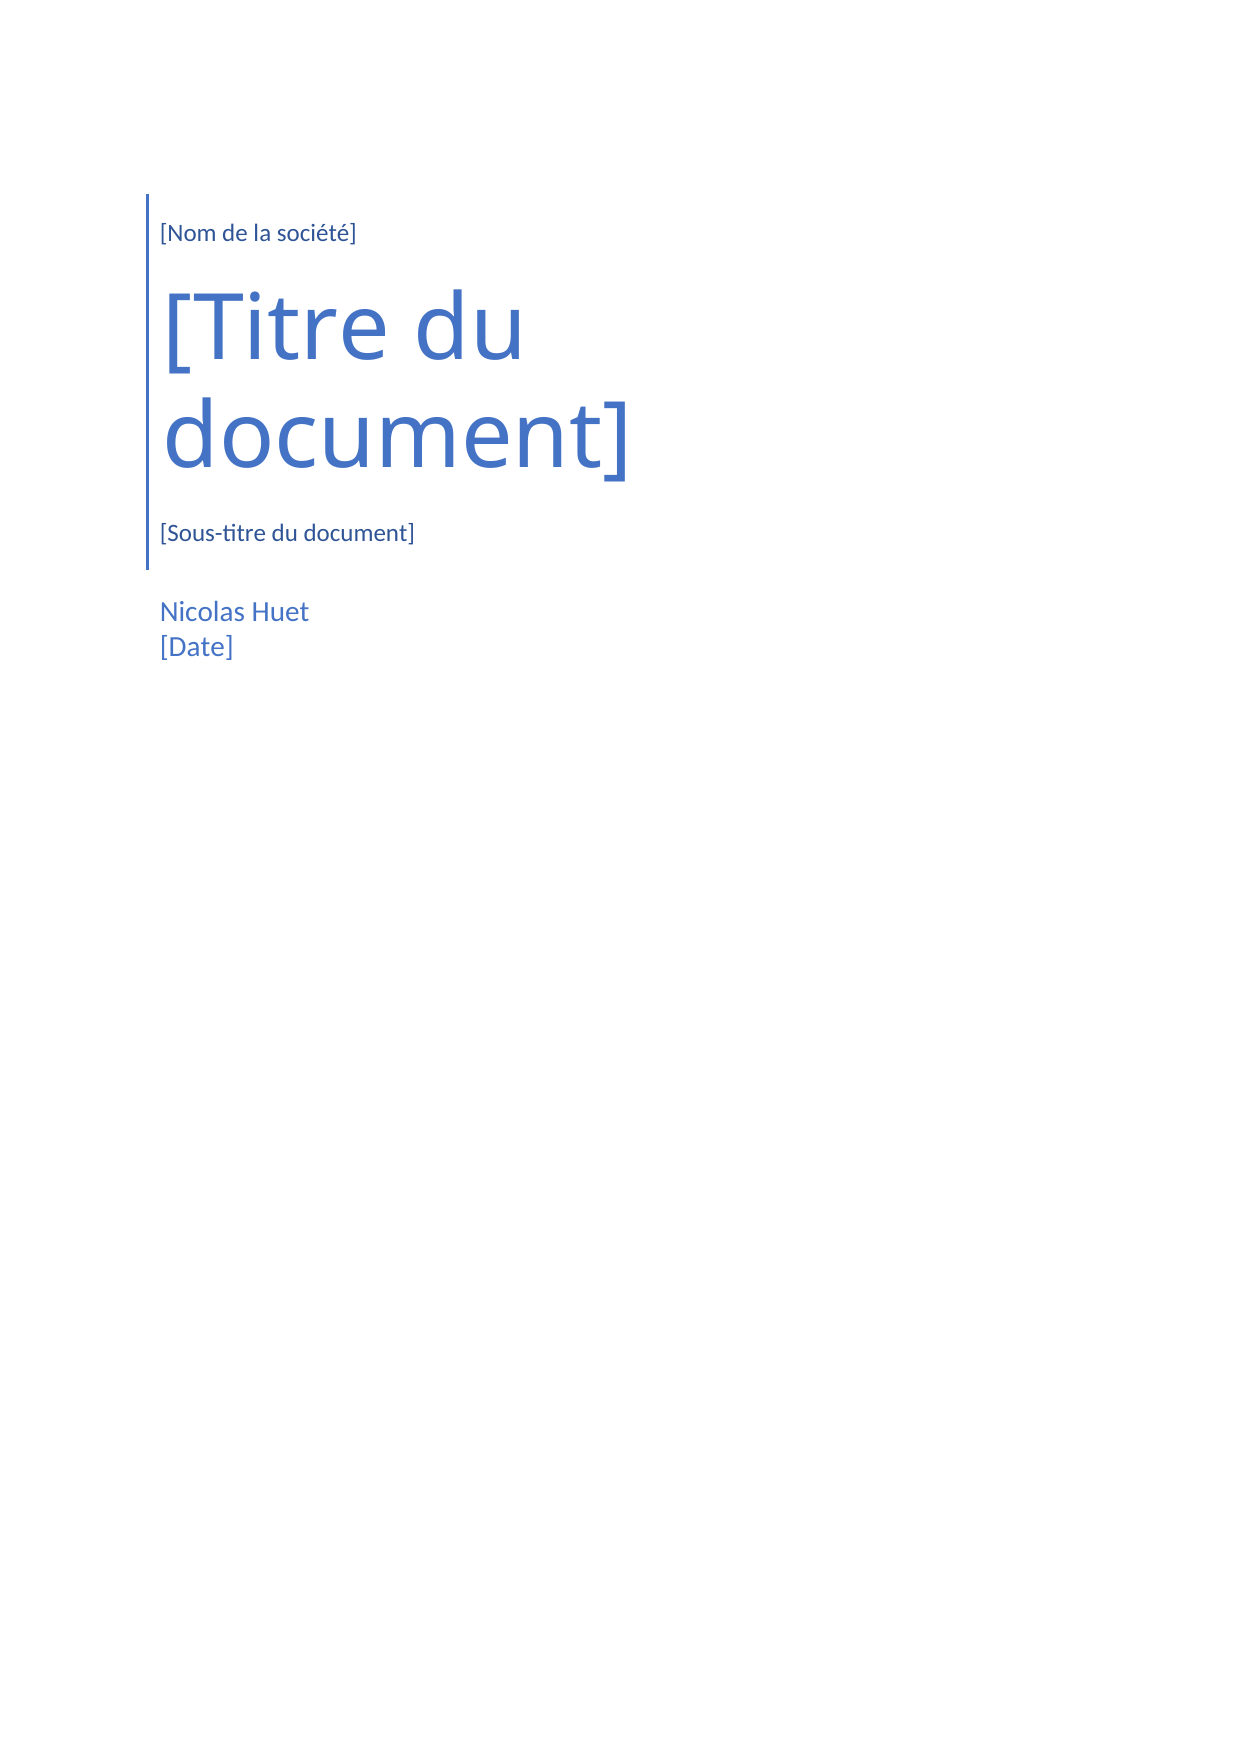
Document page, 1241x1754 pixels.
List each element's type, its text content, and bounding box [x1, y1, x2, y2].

table_cell [Sous-titre du document] [149, 495, 903, 570]
table_header [Nom de la société] [149, 194, 903, 270]
table_header Nicolas Huet [Date] [148, 570, 875, 714]
table_cell [Titre du document] [149, 270, 903, 494]
